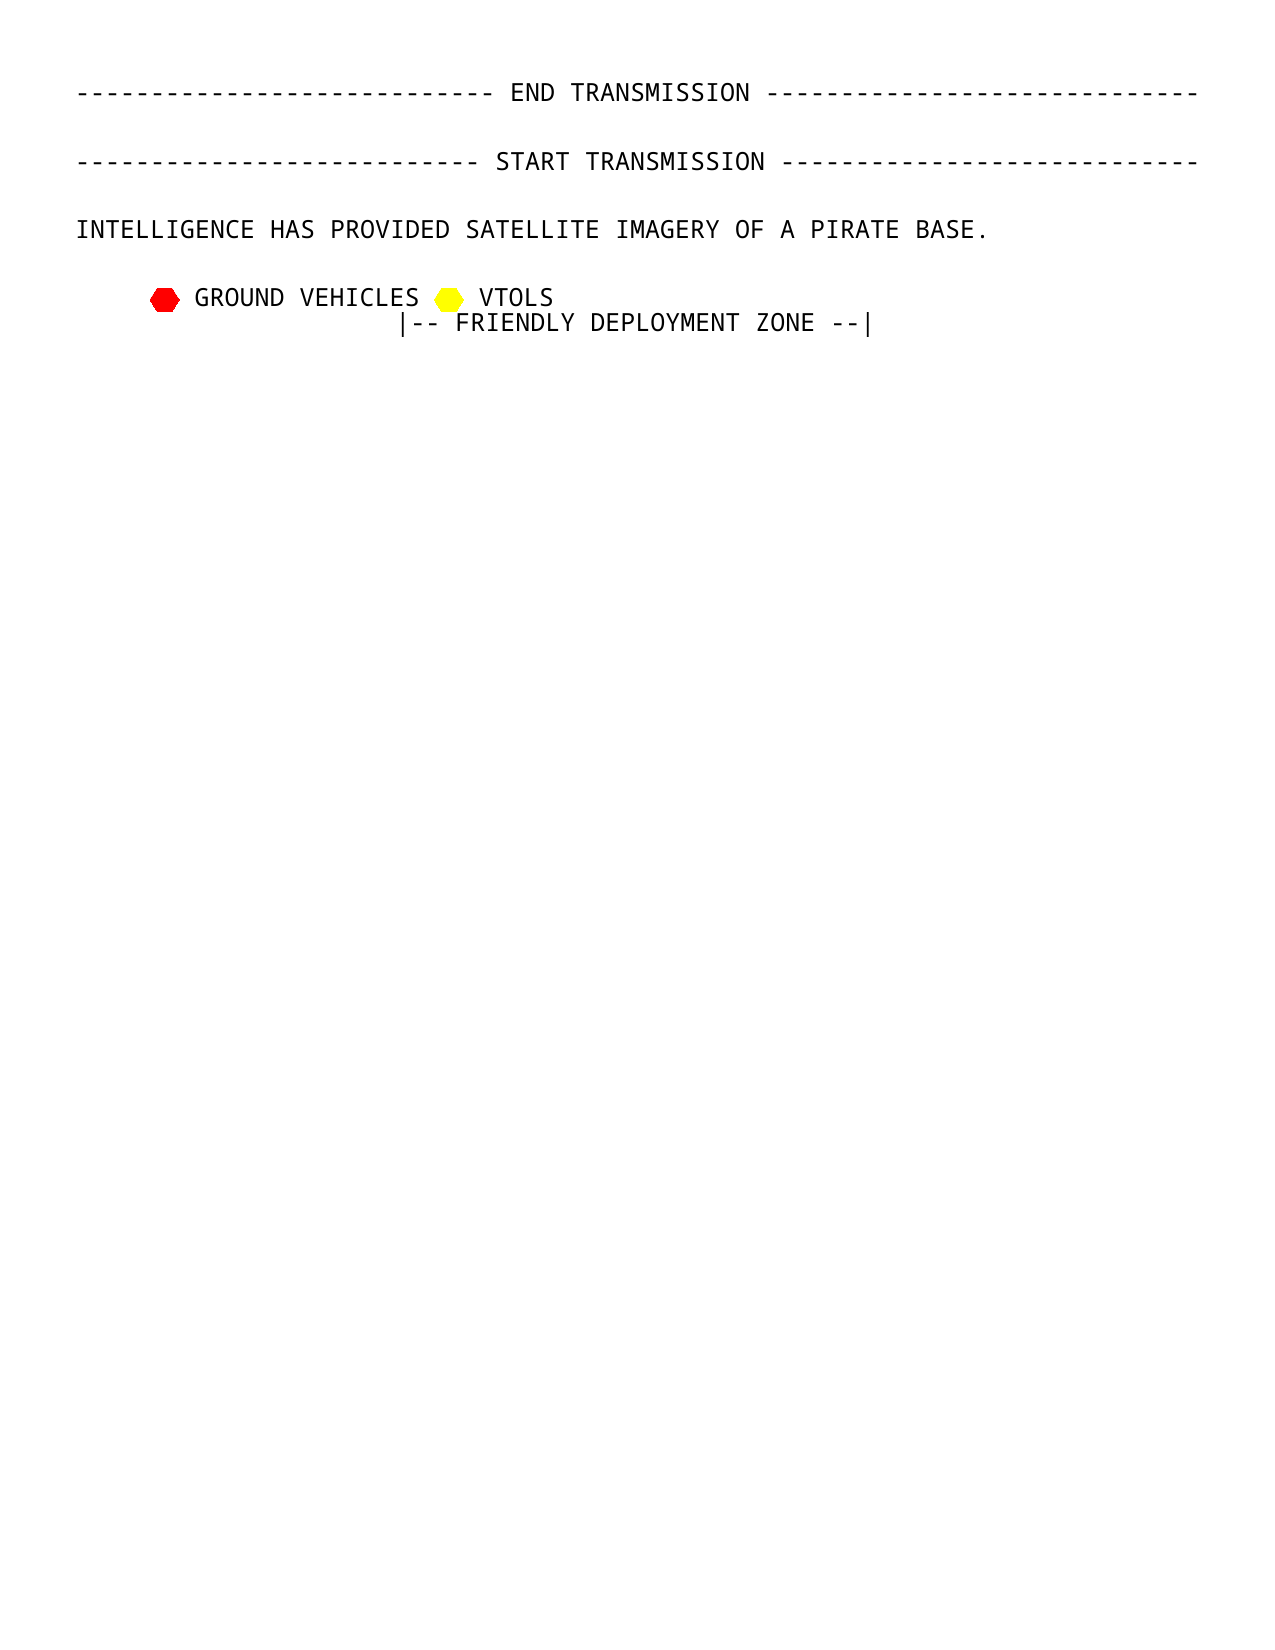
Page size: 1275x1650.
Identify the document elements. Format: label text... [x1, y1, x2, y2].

text GROUND VEHICLES VTOLS [75, 279, 1200, 313]
text ---------------------------- END TRANSMISSION ----------------------------- [75, 75, 1200, 109]
text --------------------------- START TRANSMISSION ---------------------------- [75, 143, 1200, 177]
text INTELLIGENCE HAS PROVIDED SATELLITE IMAGERY OF A PIRATE BASE. [75, 211, 1200, 245]
